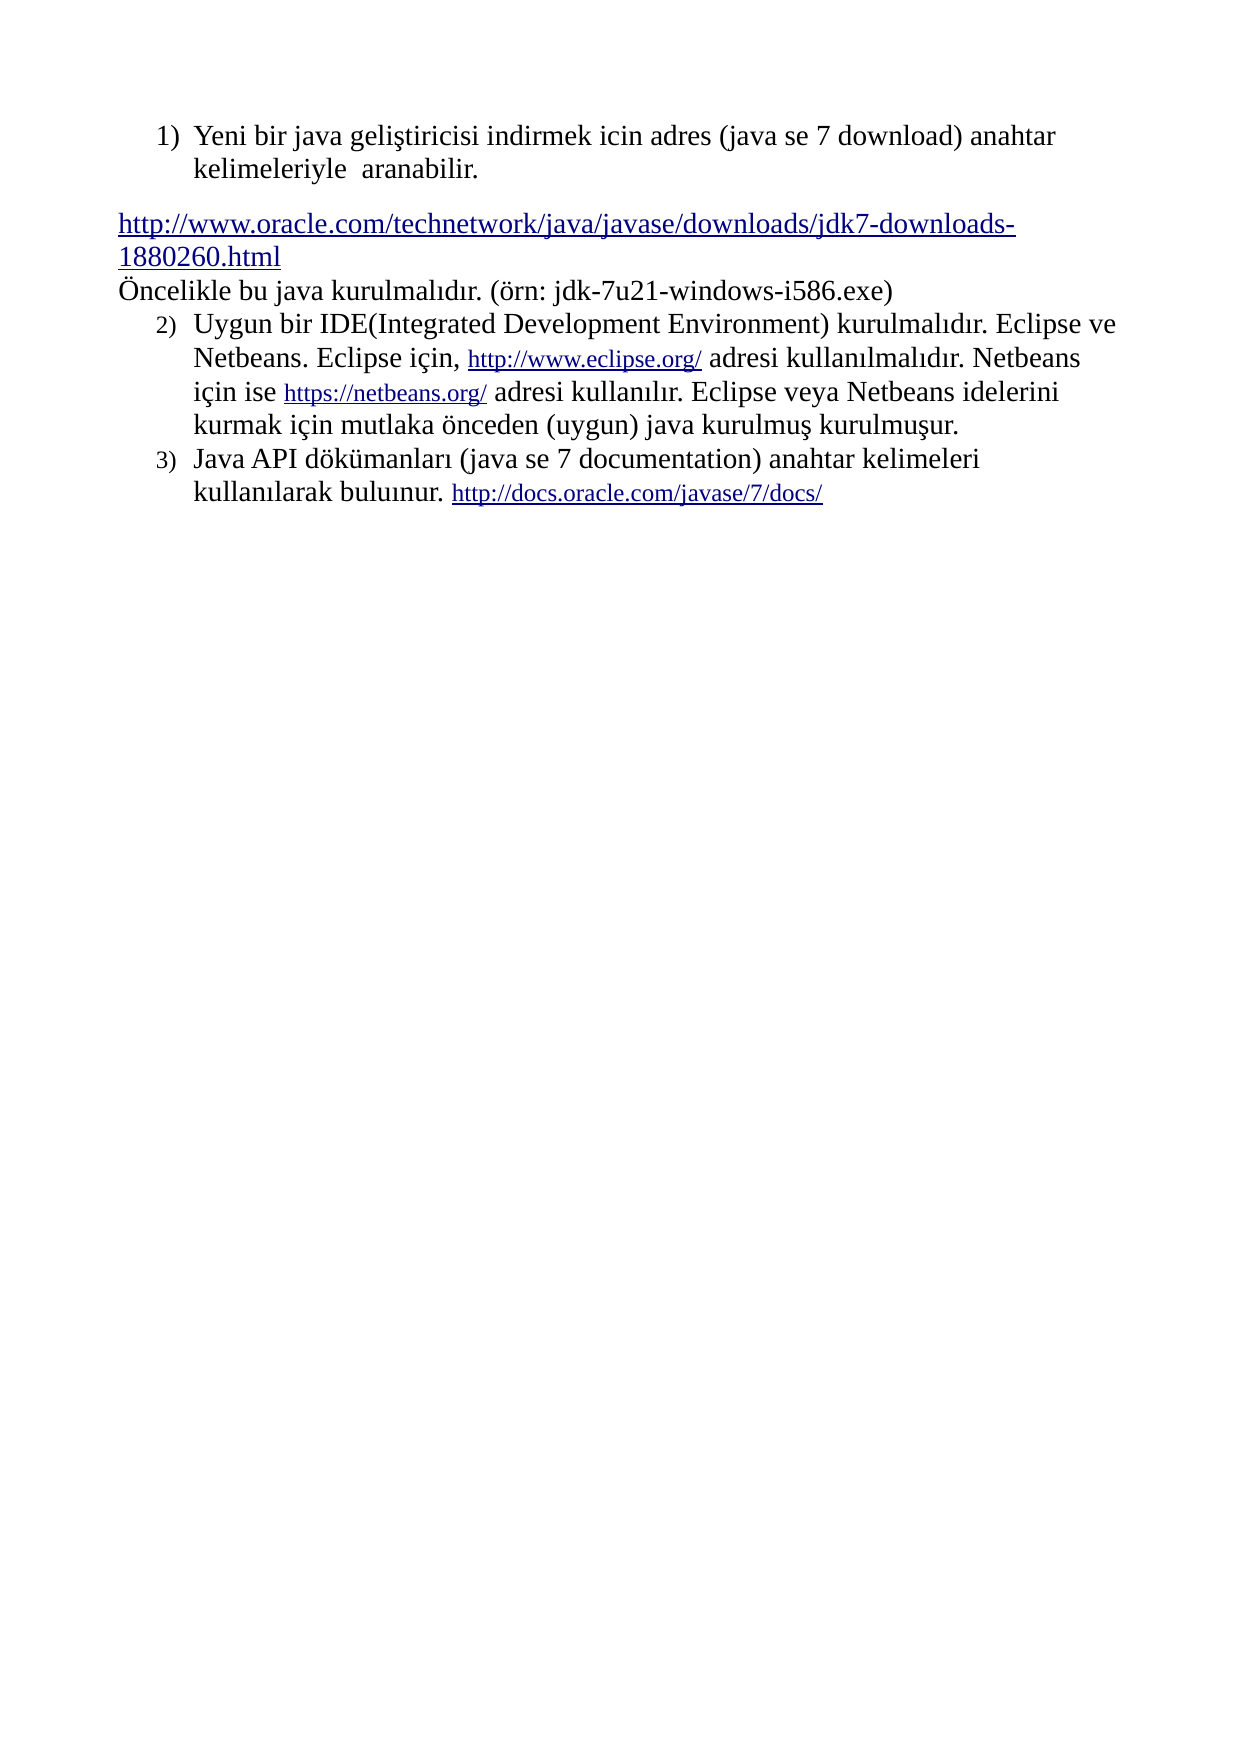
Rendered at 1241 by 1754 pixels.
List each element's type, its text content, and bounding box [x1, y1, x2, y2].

text http://www.oracle.com/technetwork/java/javase/downloads/jdk7-downloads-1880260.html [118, 206, 1122, 273]
list Uygun bir IDE(Integrated Development Environment) kurulmalıdır. Eclipse ve Netbeans. Eclipse için, http://www.eclipse.org/ adresi kullanılmalıdır. Netbeans için ise https://netbeans.org/ adresi kullanılır. Eclipse veya Netbeans idelerini kurmak için mutlaka önceden (uygun) java kurulmuş kurulmuşur. [156, 307, 1122, 441]
list Java API dökümanları (java se 7 documentation) anahtar kelimeleri kullanılarak buluınur. http://docs.oracle.com/javase/7/docs/ [156, 441, 1122, 508]
list Yeni bir java geliştiricisi indirmek icin adres (java se 7 download) anahtar kelimeleriyle aranabilir. [156, 118, 1122, 185]
text Öncelikle bu java kurulmalıdır. (örn: jdk-7u21-windows-i586.exe) [118, 273, 1122, 307]
